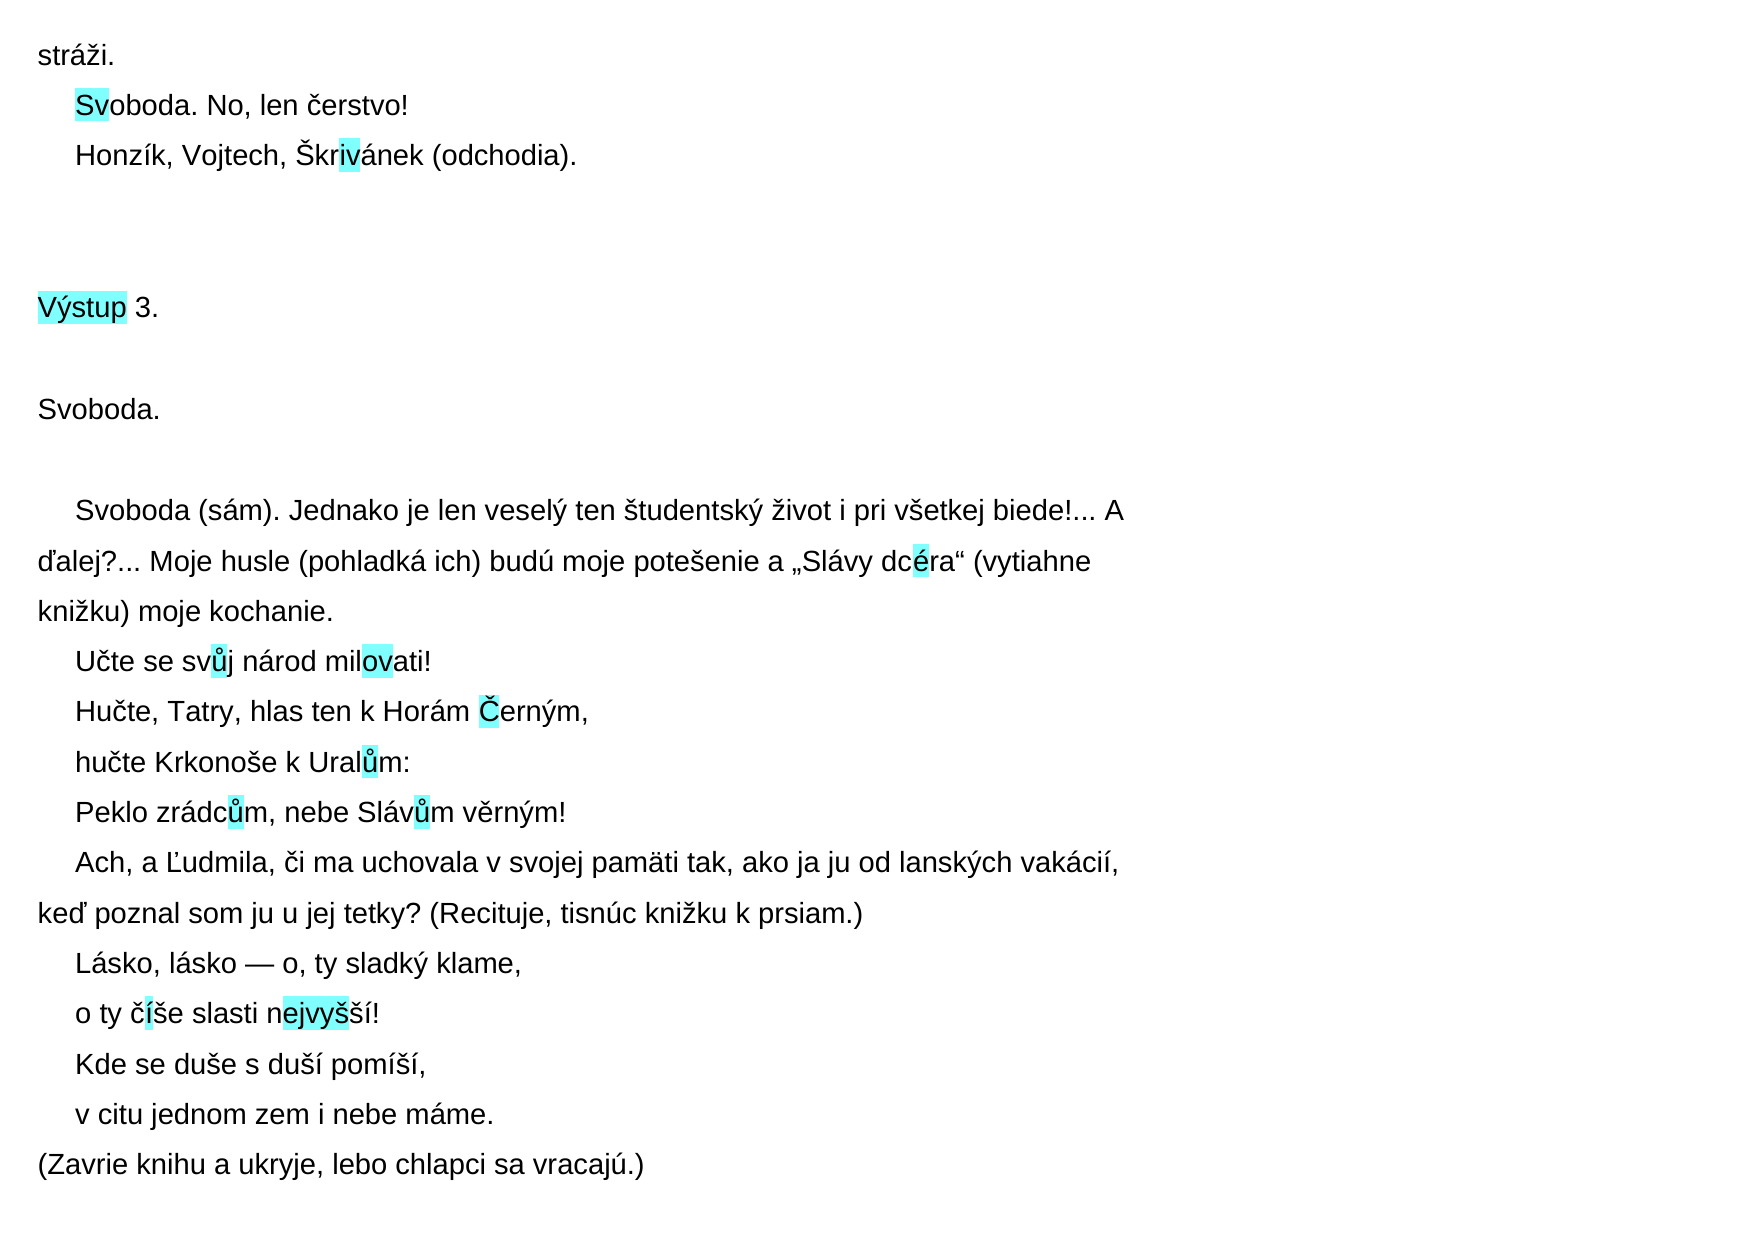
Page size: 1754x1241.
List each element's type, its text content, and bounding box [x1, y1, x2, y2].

text Hučte, Tatry, hlas ten k Horám Černým, [37, 694, 1130, 728]
text (Zavrie knihu a ukryje, lebo chlapci sa vracajú.) [37, 1147, 1130, 1181]
text Honzík, Vojtech, Škrivánek (odchodia). [37, 138, 1130, 172]
text v citu jednom zem i nebe máme. [37, 1097, 1130, 1131]
text Lásko, lásko — o, ty sladký klame, [37, 946, 1130, 979]
text Učte se svůj národ milovati! [37, 644, 1130, 678]
text Ach, a Ľudmila, či ma uchovala v svojej pamäti tak, ako ja ju od lanských vakácií, keď poznal som ju u jej tetky? (Recituje, tisnúc knižku k prsiam.) [37, 845, 1130, 929]
text o ty číše slasti nejvyšší! [37, 996, 1130, 1030]
subtitle Svoboda. [37, 392, 1130, 425]
text Peklo zrádcům, nebe Slávům věrným! [37, 795, 1130, 829]
text stráži. [37, 37, 1130, 71]
text Kde se duše s duší pomíší, [37, 1047, 1130, 1080]
text Výstup 3. [37, 291, 1130, 324]
text Svoboda (sám). Jednako je len veselý ten študentský život i pri všetkej biede!... A ďa­lej?... Moje husle (pohladká ich) budú moje potešenie a „Slávy dcéra“ (vytiahne knižku) moje kochanie. [37, 493, 1130, 627]
text Svoboda. No, len čerstvo! [37, 88, 1130, 121]
text hučte Krkonoše k Uralům: [37, 745, 1130, 778]
